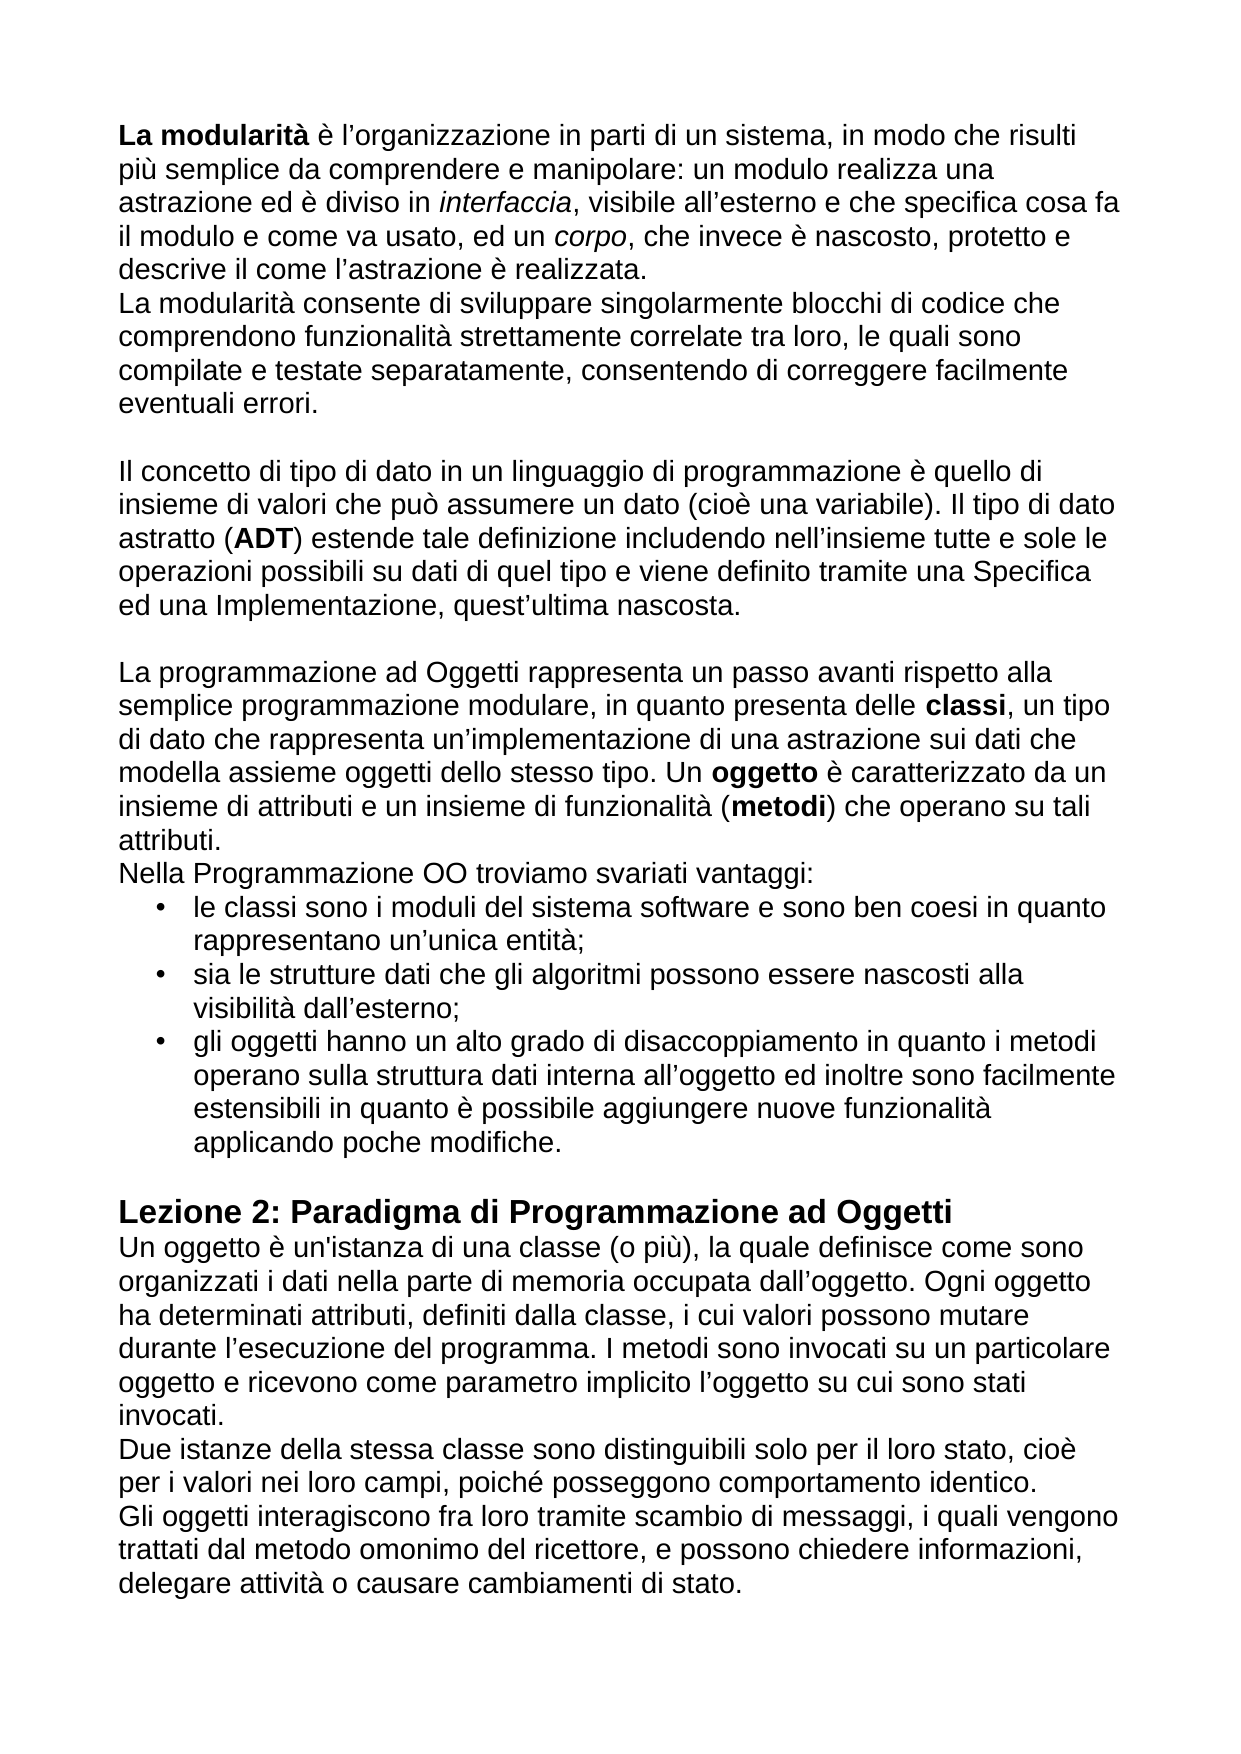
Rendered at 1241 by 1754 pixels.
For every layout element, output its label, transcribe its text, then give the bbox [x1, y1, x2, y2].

list le classi sono i moduli del sistema software e sono ben coesi in quanto rappresentano un’unica entità; [156, 889, 1122, 957]
text Un oggetto è un'istanza di una classe (o più), la quale definisce come sono organizzati i dati nella parte di memoria occupata dall’oggetto. Ogni oggetto ha determinati attributi, definiti dalla classe, i cui valori possono mutare durante l’esecuzione del programma. I metodi sono invocati su un particolare oggetto e ricevono come parametro implicito l’oggetto su cui sono stati invocati. [118, 1231, 1122, 1432]
text La modularità consente di sviluppare singolarmente blocchi di codice che comprendono funzionalità strettamente correlate tra loro, le quali sono compilate e testate separatamente, consentendo di correggere facilmente eventuali errori. [118, 286, 1122, 420]
list sia le strutture dati che gli algoritmi possono essere nascosti alla visibilità dall’esterno; [156, 957, 1122, 1024]
text Lezione 2: Paradigma di Programmazione ad Oggetti [118, 1192, 1122, 1231]
text Il concetto di tipo di dato in un linguaggio di programmazione è quello di insieme di valori che può assumere un dato (cioè una variabile). Il tipo di dato astratto (ADT) estende tale definizione includendo nell’insieme tutte e sole le operazioni possibili su dati di quel tipo e viene definito tramite una Specifica ed una Implementazione, quest’ultima nascosta. [118, 453, 1122, 621]
text Due istanze della stessa classe sono distinguibili solo per il loro stato, cioè per i valori nei loro campi, poiché posseggono comportamento identico. [118, 1432, 1122, 1499]
text La programmazione ad Oggetti rappresenta un passo avanti rispetto alla semplice programmazione modulare, in quanto presenta delle classi, un tipo di dato che rappresenta un’implementazione di una astrazione sui dati che modella assieme oggetti dello stesso tipo. Un oggetto è caratterizzato da un insieme di attributi e un insieme di funzionalità (metodi) che operano su tali attributi. [118, 655, 1122, 856]
text La modularità è l’organizzazione in parti di un sistema, in modo che risulti più semplice da comprendere e manipolare: un modulo realizza una astrazione ed è diviso in interfaccia, visibile all’esterno e che specifica cosa fa il modulo e come va usato, ed un corpo, che invece è nascosto, protetto e descrive il come l’astrazione è realizzata. [118, 118, 1122, 286]
list gli oggetti hanno un alto grado di disaccoppiamento in quanto i metodi operano sulla struttura dati interna all’oggetto ed inoltre sono facilmente estensibili in quanto è possibile aggiungere nuove funzionalità applicando poche modifiche. [156, 1024, 1122, 1158]
text Nella Programmazione OO troviamo svariati vantaggi: [118, 856, 1122, 889]
text Gli oggetti interagiscono fra loro tramite scambio di messaggi, i quali vengono trattati dal metodo omonimo del ricettore, e possono chiedere informazioni, delegare attività o causare cambiamenti di stato. [118, 1499, 1122, 1599]
